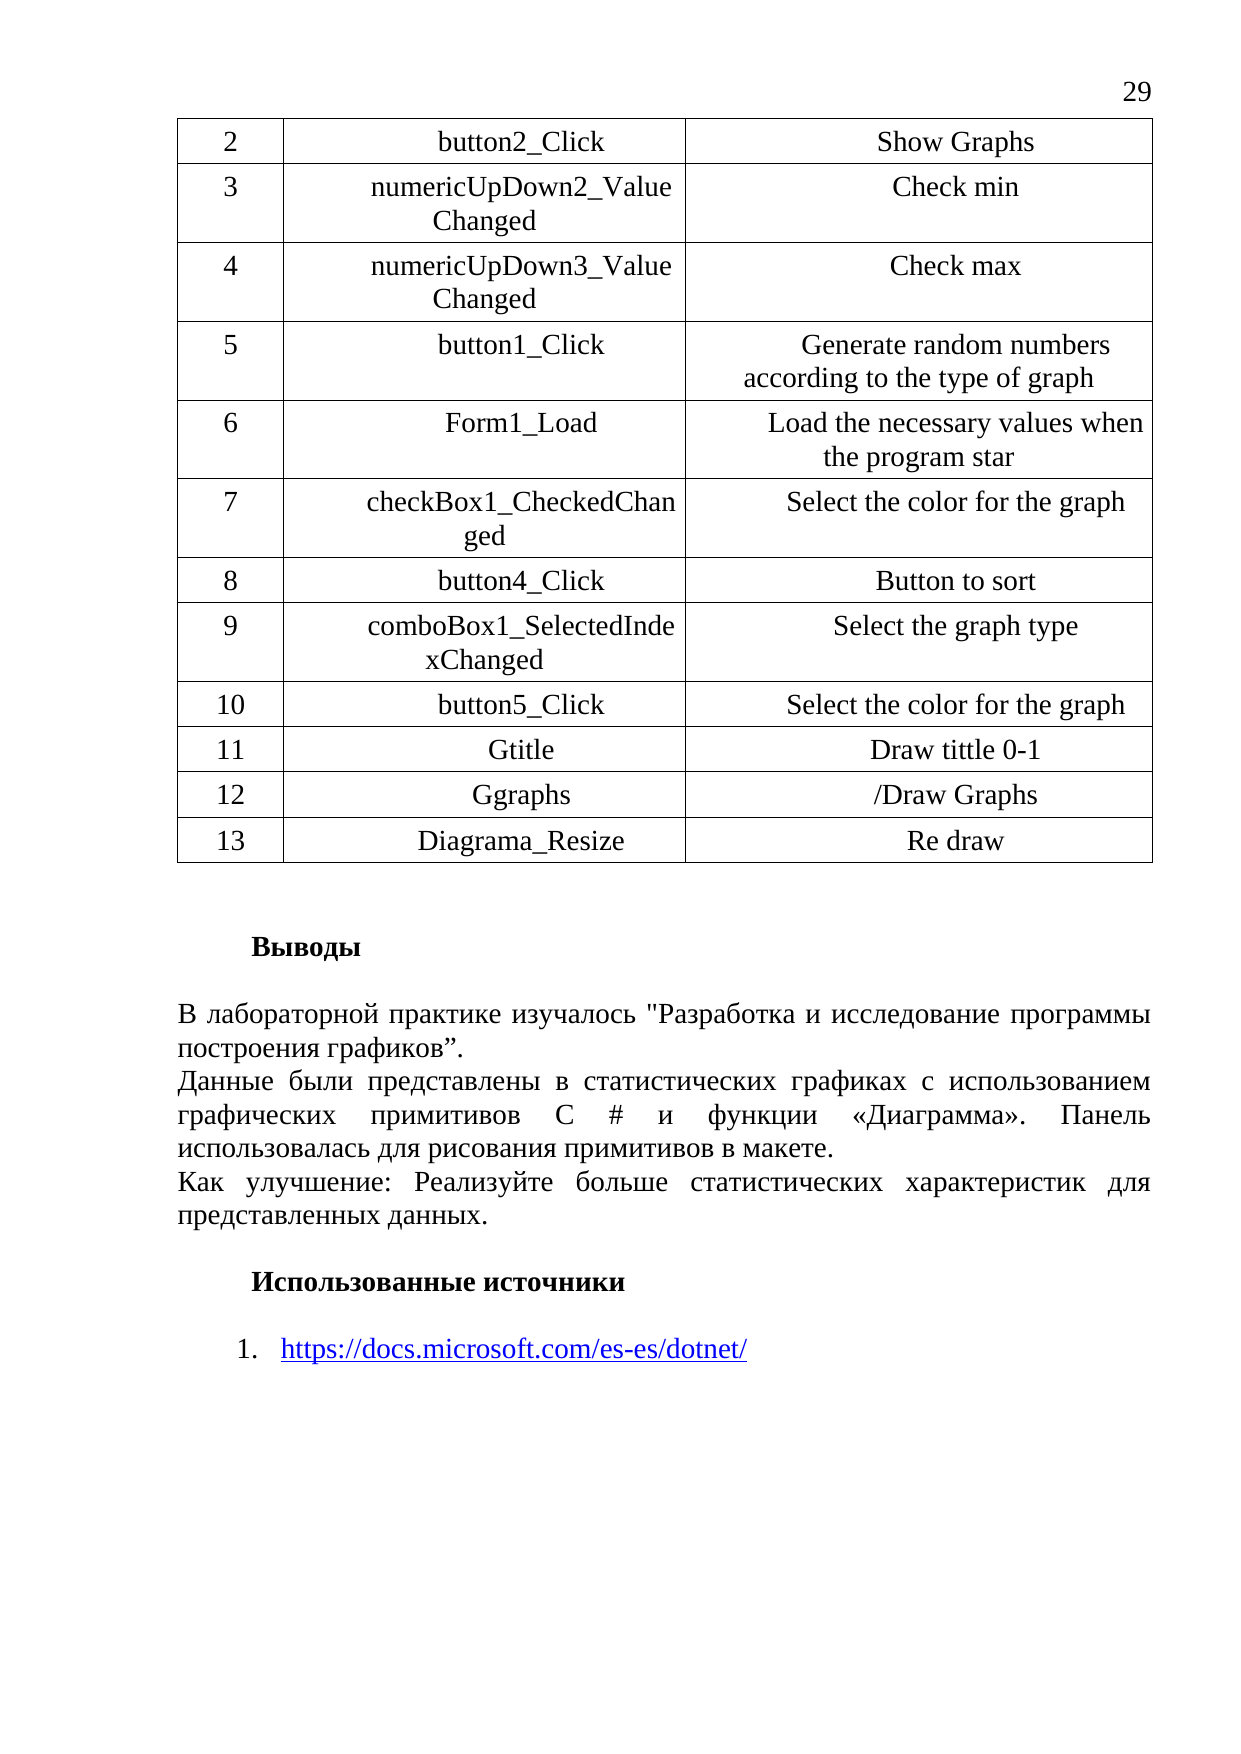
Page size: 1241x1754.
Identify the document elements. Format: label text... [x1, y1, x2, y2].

table_cell button4_Click [284, 558, 685, 602]
text Выводы [177, 929, 1152, 963]
table_cell 12 [178, 772, 283, 817]
text В лабораторной практике изучалось "Разработка и исследование программы построения графиков”. [177, 996, 1152, 1063]
table_cell 2 [178, 119, 283, 163]
table_cell button5_Click [284, 682, 685, 726]
table_cell Re draw [686, 818, 1152, 862]
table_cell checkBox1_CheckedChanged [284, 479, 685, 557]
table_cell Check max [686, 243, 1152, 321]
table_cell Select the color for the graph [686, 479, 1152, 557]
table_cell 7 [178, 479, 283, 557]
table_cell Button to sort [686, 558, 1152, 602]
list https://docs.microsoft.com/es-es/dotnet/ [177, 1332, 1152, 1365]
table_cell Gtitle [284, 727, 685, 771]
table_cell Diagrama_Resize [284, 818, 685, 862]
table_cell Form1_Load [284, 401, 685, 478]
table_cell button2_Click [284, 119, 685, 163]
table_cell Load the necessary values when the program star [686, 401, 1152, 478]
table_cell 4 [178, 243, 283, 321]
table_cell /Draw Graphs [686, 772, 1152, 817]
table_cell 9 [178, 603, 283, 681]
table_cell Select the graph type [686, 603, 1152, 681]
table_cell Draw tittle 0-1 [686, 727, 1152, 771]
text Использованные источники [177, 1264, 1152, 1298]
table_cell 5 [178, 322, 283, 399]
text Данные были представлены в статистических графиках с использованием графических примитивов C # и функции «Диаграмма». Панель использовалась для рисования примитивов в макете. [177, 1063, 1152, 1164]
table_cell 11 [178, 727, 283, 771]
table_cell Ggraphs [284, 772, 685, 817]
table_cell 10 [178, 682, 283, 726]
table_cell Generate random numbers according to the type of graph [686, 322, 1152, 399]
table_cell 3 [178, 164, 283, 242]
table_cell numericUpDown3_ValueChanged [284, 243, 685, 321]
table_cell 8 [178, 558, 283, 602]
table_cell 13 [178, 818, 283, 862]
table_cell comboBox1_SelectedIndexChanged [284, 603, 685, 681]
table_cell 6 [178, 401, 283, 478]
table_cell button1_Click [284, 322, 685, 399]
table_cell Select the color for the graph [686, 682, 1152, 726]
table_cell Check min [686, 164, 1152, 242]
table_cell numericUpDown2_ValueChanged [284, 164, 685, 242]
text Как улучшение: Реализуйте больше статистических характеристик для представленных данных. [177, 1164, 1152, 1231]
table_cell Show Graphs [686, 119, 1152, 163]
